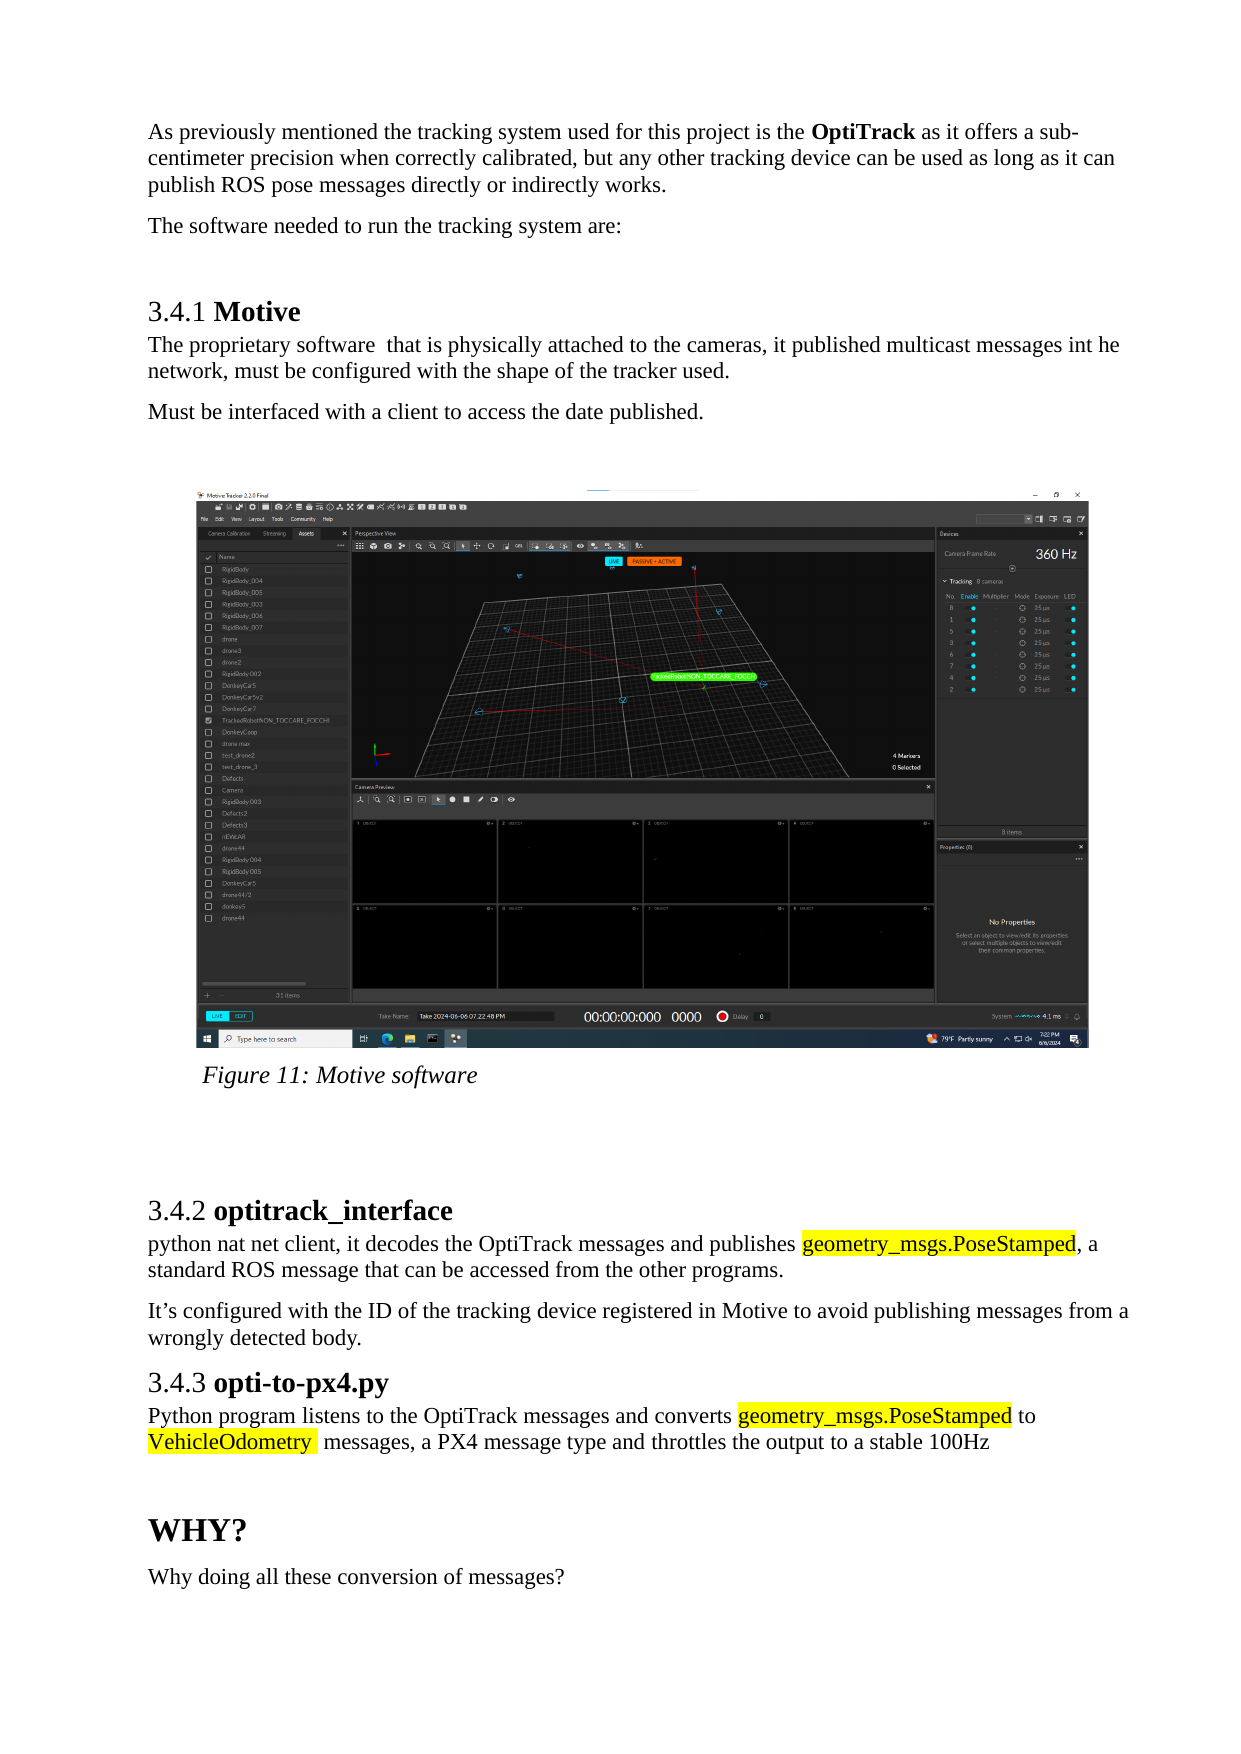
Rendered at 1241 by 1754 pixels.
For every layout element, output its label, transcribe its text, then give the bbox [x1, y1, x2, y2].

subtitle 3.4.3 opti-to-px4.py [148, 1365, 1152, 1399]
list Must be interfaced with a client to access the date published. [0, 398, 1152, 424]
list WHY? [0, 1510, 1152, 1548]
list Why doing all these conversion of messages? [0, 1563, 1152, 1589]
list It’s configured with the ID of the tracking device registered in Motive to avoid publishing messages from a wrongly detected body. [0, 1297, 1152, 1350]
subtitle 3.4.2 optitrack_interface [148, 1193, 1152, 1227]
list As previously mentioned the tracking system used for this project is the OptiTrack as it offers a sub-centimeter precision when correctly calibrated, but any other tracking device can be used as long as it can publish ROS pose messages directly or indirectly works. [0, 118, 1152, 197]
list Figure 11: Motive software [202, 503, 1094, 1089]
list Python program listens to the OptiTrack messages and converts geometry_msgs.PoseStamped to VehicleOdometry messages, a PX4 message type and throttles the output to a stable 100Hz [148, 1402, 1152, 1454]
list python nat net client, it decodes the OptiTrack messages and publishes geometry_msgs.PoseStamped, a standard ROS message that can be accessed from the other programs. [0, 1230, 1152, 1283]
list The software needed to run the tracking system are: [0, 212, 1152, 238]
subtitle 3.4.1 Motive [148, 294, 1152, 328]
list The proprietary software that is physically attached to the cameras, it published multicast messages int he network, must be configured with the shape of the tracker used. [0, 331, 1152, 383]
picture [196, 490, 1089, 1048]
